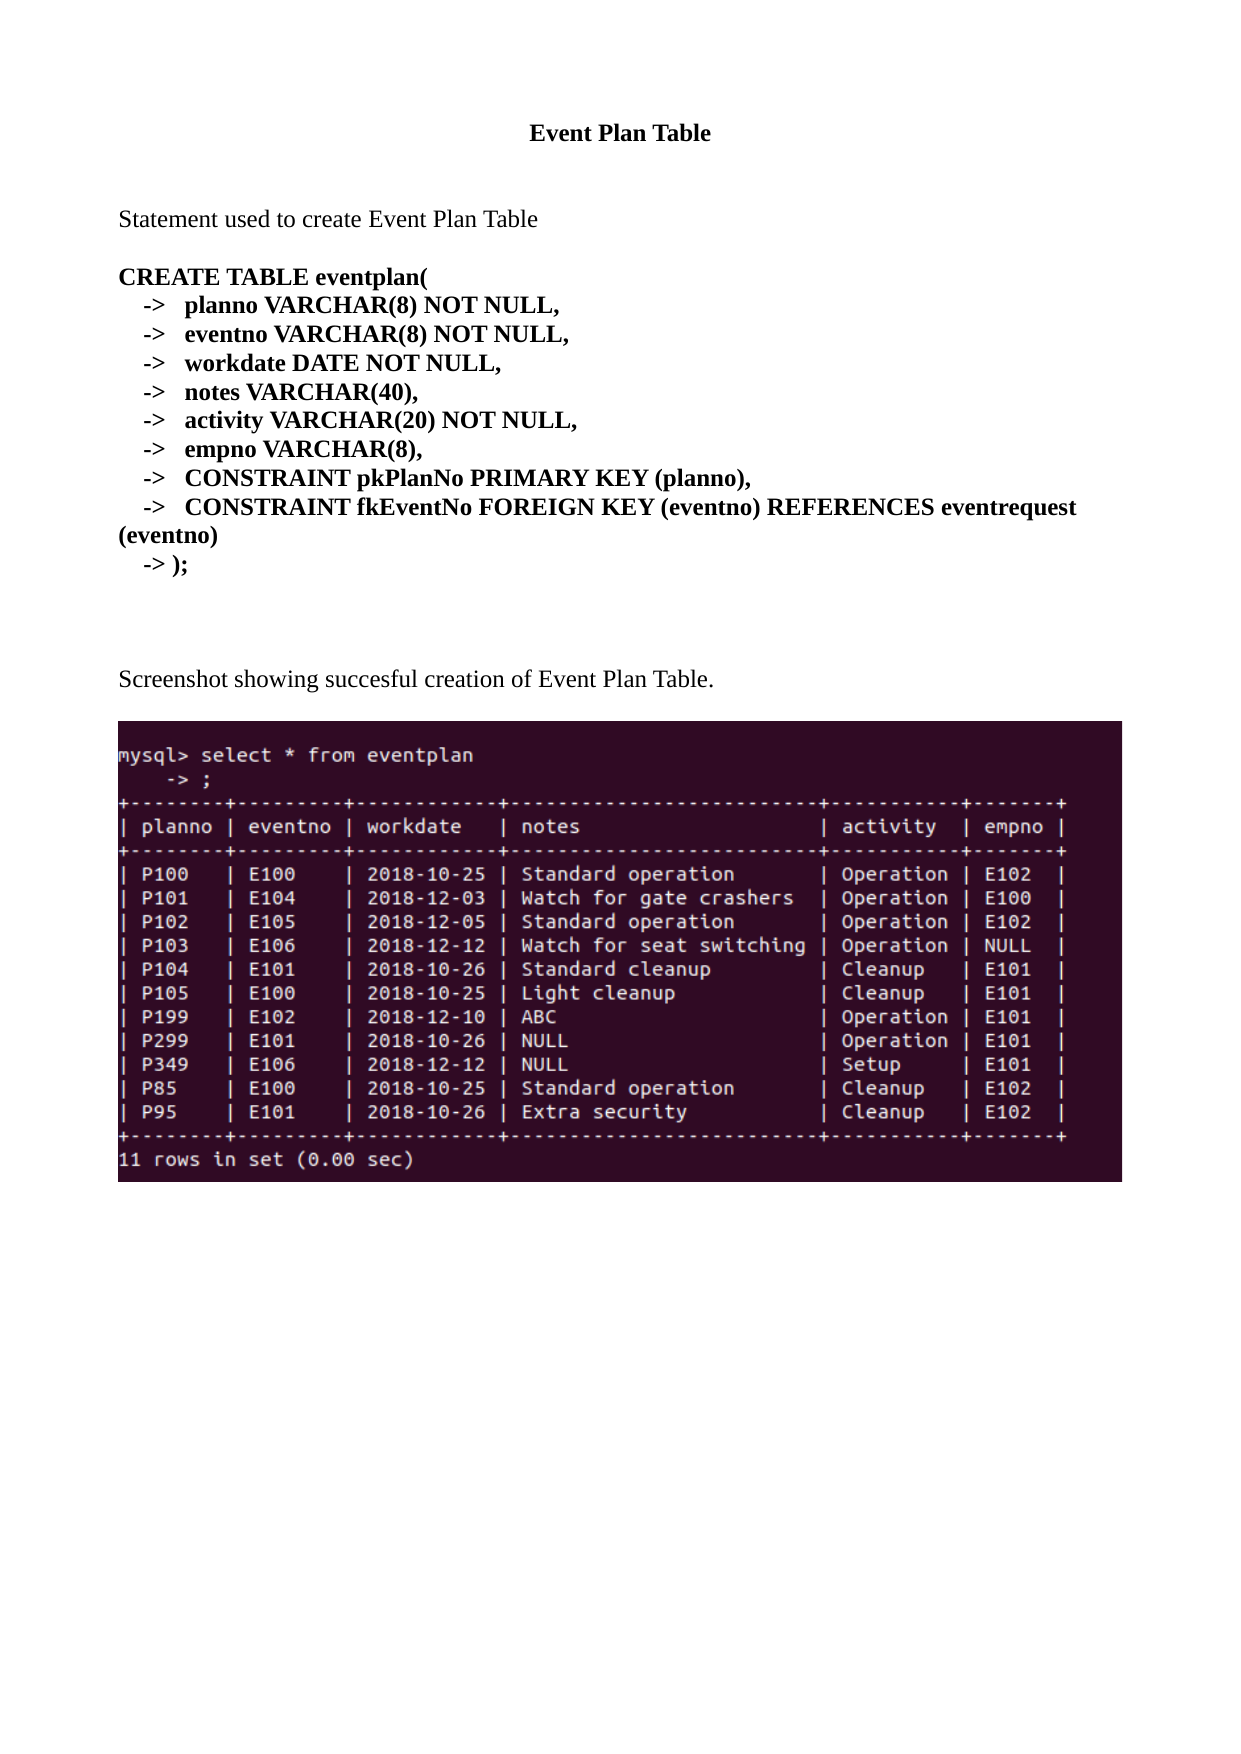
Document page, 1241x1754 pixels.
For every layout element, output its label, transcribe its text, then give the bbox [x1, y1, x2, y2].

text Event Plan Table [118, 118, 1122, 147]
text -> activity VARCHAR(20) NOT NULL, [118, 406, 1122, 434]
text -> CONSTRAINT fkEventNo FOREIGN KEY (eventno) REFERENCES eventrequest (eventno) [118, 492, 1122, 549]
text -> empno VARCHAR(8), [118, 434, 1122, 463]
text CREATE TABLE eventplan( [118, 262, 1122, 291]
text -> ); [118, 549, 1122, 578]
text Screenshot showing succesful creation of Event Plan Table. [118, 664, 1122, 693]
picture [118, 721, 1123, 1182]
text -> CONSTRAINT pkPlanNo PRIMARY KEY (planno), [118, 463, 1122, 492]
text -> planno VARCHAR(8) NOT NULL, [118, 291, 1122, 319]
text -> workdate DATE NOT NULL, [118, 348, 1122, 377]
text Statement used to create Event Plan Table [118, 204, 1122, 233]
text -> notes VARCHAR(40), [118, 377, 1122, 406]
text -> eventno VARCHAR(8) NOT NULL, [118, 319, 1122, 348]
